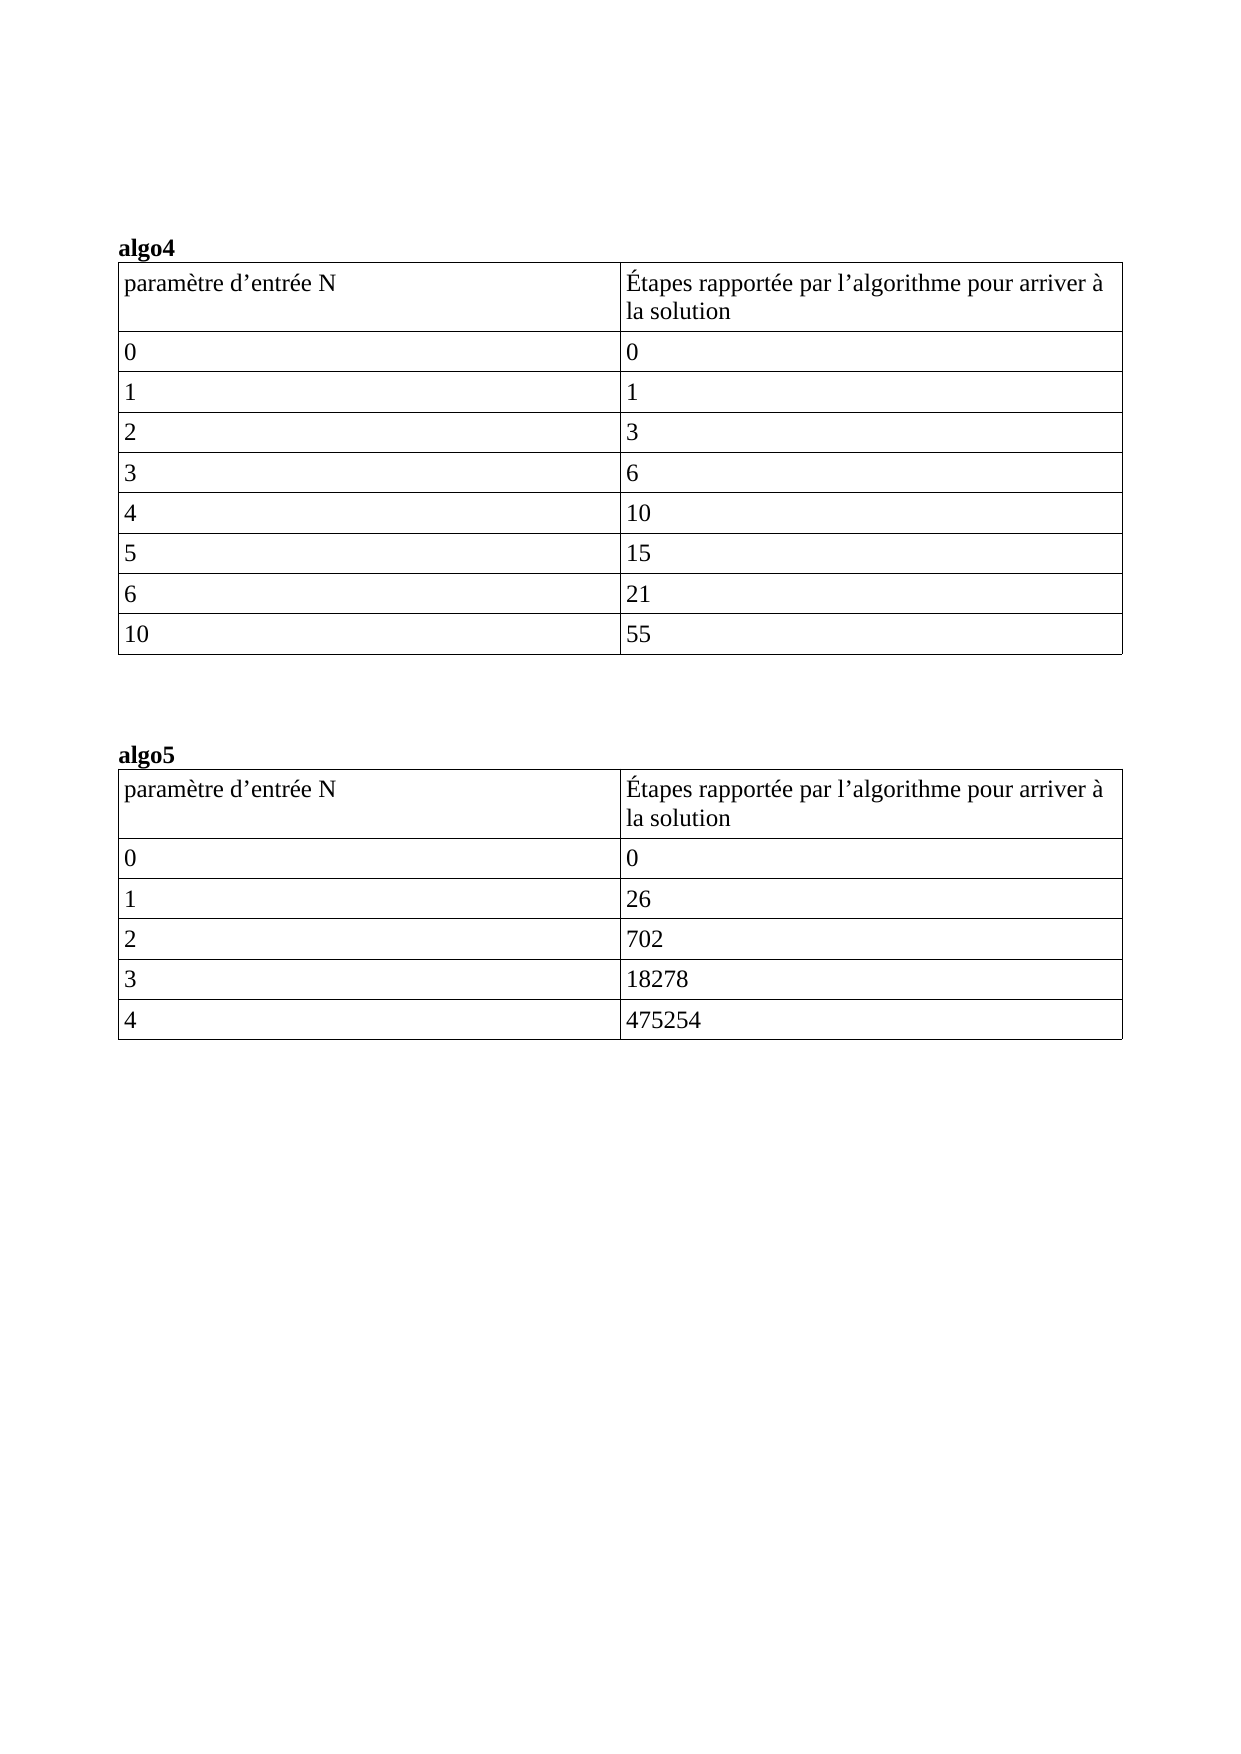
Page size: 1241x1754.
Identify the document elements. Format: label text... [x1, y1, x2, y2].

table_cell 10 [621, 493, 1122, 532]
table_cell 18278 [621, 960, 1122, 999]
table_cell 4 [119, 493, 620, 532]
table_cell 15 [621, 534, 1122, 573]
table_cell 702 [621, 919, 1122, 958]
table_cell 3 [119, 960, 620, 999]
table_cell 0 [621, 332, 1122, 371]
table_header paramètre d’entrée N [119, 263, 620, 331]
table_cell 55 [621, 614, 1122, 653]
table_cell 5 [119, 534, 620, 573]
text algo5 [118, 740, 1122, 768]
table_cell 3 [119, 453, 620, 492]
table_cell 0 [119, 332, 620, 371]
table_cell 21 [621, 574, 1122, 613]
table_cell 6 [119, 574, 620, 613]
table_cell 1 [621, 372, 1122, 412]
table_header paramètre d’entrée N [119, 770, 620, 838]
table_cell 1 [119, 879, 620, 918]
table_cell 3 [621, 413, 1122, 452]
table_cell 2 [119, 413, 620, 452]
table_cell 4 [119, 1000, 620, 1039]
table_cell 10 [119, 614, 620, 653]
table_cell 1 [119, 372, 620, 412]
table_cell 0 [621, 839, 1122, 878]
table_cell 26 [621, 879, 1122, 918]
table_cell 2 [119, 919, 620, 958]
table_header Étapes rapportée par l’algorithme pour arriver à la solution [621, 263, 1122, 331]
table_cell 475254 [621, 1000, 1122, 1039]
table_cell 6 [621, 453, 1122, 492]
text algo4 [118, 233, 1122, 262]
table_header Étapes rapportée par l’algorithme pour arriver à la solution [621, 770, 1122, 838]
table_cell 0 [119, 839, 620, 878]
